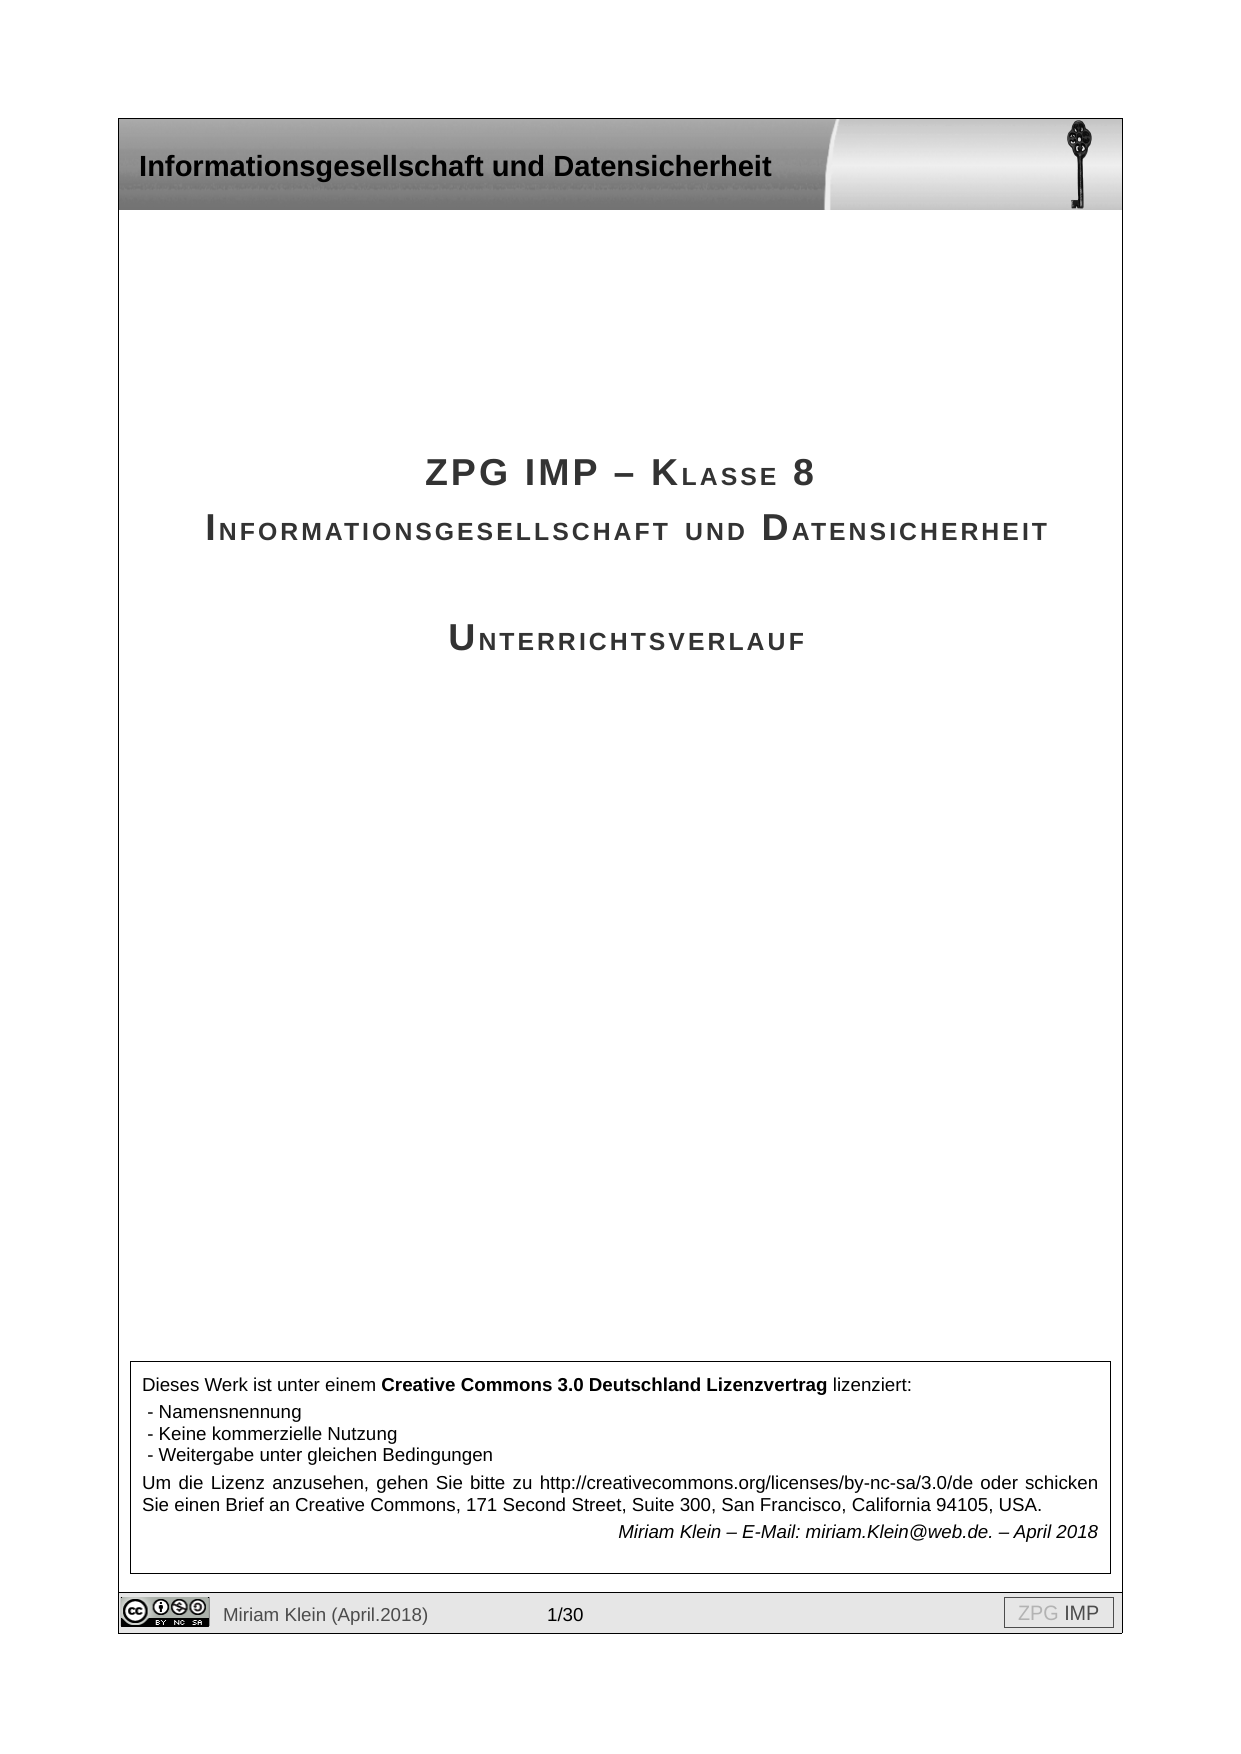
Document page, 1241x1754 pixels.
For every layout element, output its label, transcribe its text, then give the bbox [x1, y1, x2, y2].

picture [120, 1597, 210, 1627]
text ZPG IMP – Klasse 8 [124, 450, 1122, 493]
picture [119, 119, 1122, 210]
text Unterrichtsverlauf [124, 615, 1122, 658]
text Informationsgesellschaft und Datensicherheit [124, 505, 1122, 548]
